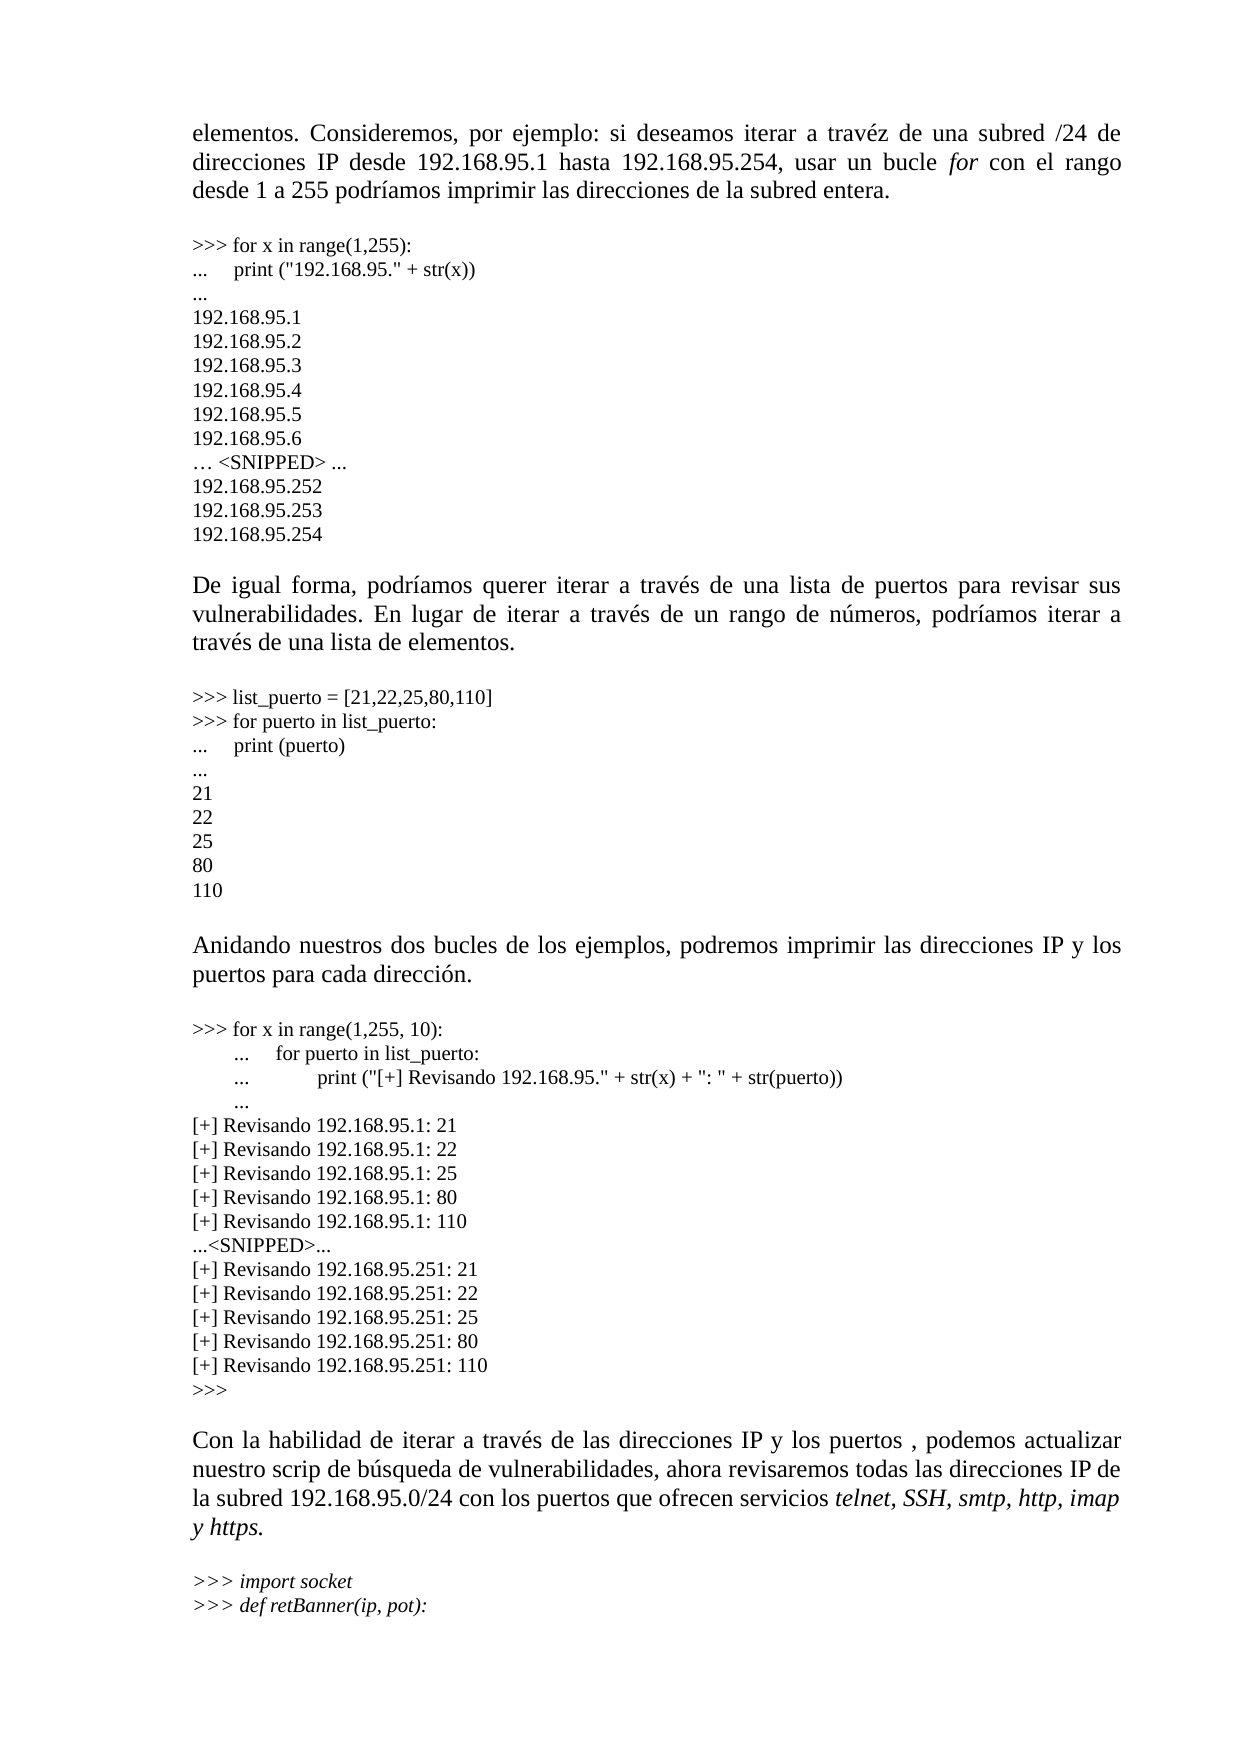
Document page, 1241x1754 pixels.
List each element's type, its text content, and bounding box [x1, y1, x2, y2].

text Con la habilidad de iterar a través de las direcciones IP y los puertos , podemos actualizar nuestro scrip de búsqueda de vulnerabilidades, ahora revisaremos todas las direcciones IP de la subred 192.168.95.0/24 con los puertos que ofrecen servicios telnet, SSH, smtp, http, imap y https. [192, 1426, 1122, 1541]
text [+] Revisando 192.168.95.1: 110 [192, 1209, 1122, 1233]
text [+] Revisando 192.168.95.1: 80 [192, 1185, 1122, 1209]
text 192.168.95.1 [192, 305, 1122, 329]
text 22 [192, 805, 1122, 829]
text 80 [192, 853, 1122, 877]
text 21 [192, 781, 1122, 805]
text >>> for x in range(1,255): [192, 233, 1122, 257]
text ... for puerto in list_puerto: [192, 1041, 1122, 1065]
text ... [192, 1089, 1122, 1113]
text 25 [192, 829, 1122, 853]
text ... print ("[+] Revisando 192.168.95." + str(x) + ": " + str(puerto)) [192, 1065, 1122, 1089]
text 192.168.95.6 [192, 426, 1122, 450]
text … <SNIPPED> ... [192, 450, 1122, 474]
text ...<SNIPPED>... [192, 1233, 1122, 1257]
text [+] Revisando 192.168.95.251: 25 [192, 1305, 1122, 1329]
text ... print (puerto) [192, 733, 1122, 757]
text [+] Revisando 192.168.95.251: 22 [192, 1281, 1122, 1305]
text [+] Revisando 192.168.95.1: 22 [192, 1137, 1122, 1161]
text 110 [192, 877, 1122, 902]
text [+] Revisando 192.168.95.251: 80 [192, 1329, 1122, 1353]
text De igual forma, podríamos querer iterar a través de una lista de puertos para revisar sus vulnerabilidades. En lugar de iterar a través de un rango de números, podríamos iterar a través de una lista de elementos. [192, 570, 1122, 656]
text >>> for x in range(1,255, 10): [192, 1017, 1122, 1041]
text 192.168.95.253 [192, 498, 1122, 522]
text 192.168.95.4 [192, 377, 1122, 402]
text elementos. Consideremos, por ejemplo: si deseamos iterar a travéz de una subred /24 de direcciones IP desde 192.168.95.1 hasta 192.168.95.254, usar un bucle for con el rango desde 1 a 255 podríamos imprimir las direcciones de la subred entera. [192, 118, 1122, 204]
text [+] Revisando 192.168.95.1: 25 [192, 1161, 1122, 1185]
text >>> def retBanner(ip, pot): [192, 1593, 1122, 1617]
text >>> for puerto in list_puerto: [192, 709, 1122, 733]
text ... print ("192.168.95." + str(x)) [192, 257, 1122, 281]
text [+] Revisando 192.168.95.251: 21 [192, 1257, 1122, 1281]
text 192.168.95.5 [192, 402, 1122, 426]
text ... [192, 281, 1122, 305]
text >>> import socket [192, 1569, 1122, 1593]
text ... [192, 757, 1122, 781]
text 192.168.95.254 [192, 522, 1122, 546]
text Anidando nuestros dos bucles de los ejemplos, podremos imprimir las direcciones IP y los puertos para cada dirección. [192, 930, 1122, 988]
text 192.168.95.2 [192, 329, 1122, 353]
text [+] Revisando 192.168.95.1: 21 [192, 1113, 1122, 1137]
text >>> list_puerto = [21,22,25,80,110] [192, 685, 1122, 709]
text [+] Revisando 192.168.95.251: 110 [192, 1353, 1122, 1377]
text >>> [192, 1377, 1122, 1402]
text 192.168.95.3 [192, 353, 1122, 377]
text 192.168.95.252 [192, 474, 1122, 498]
